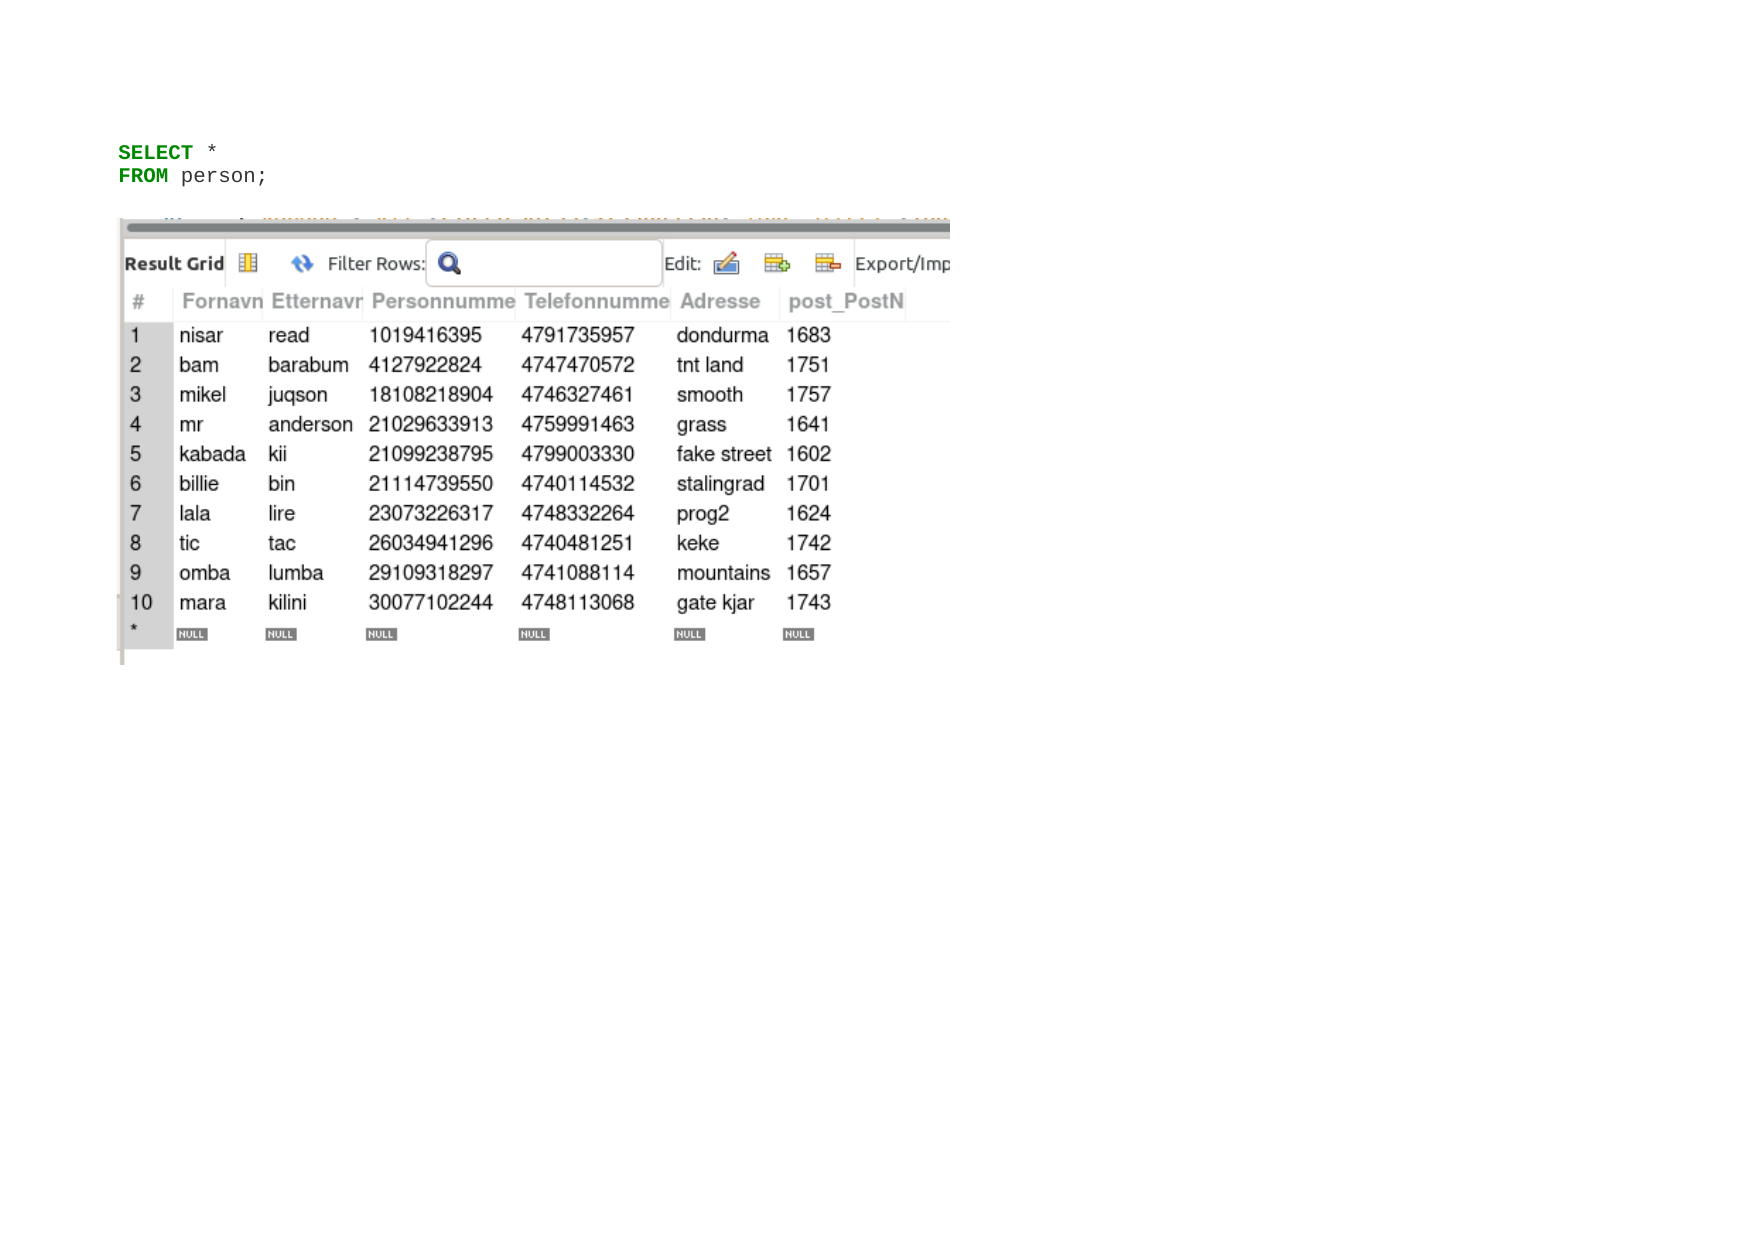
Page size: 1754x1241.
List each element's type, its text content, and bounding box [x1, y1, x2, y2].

text FROM person; [118, 165, 1636, 189]
picture [116, 218, 950, 665]
text SELECT * [118, 142, 1636, 165]
